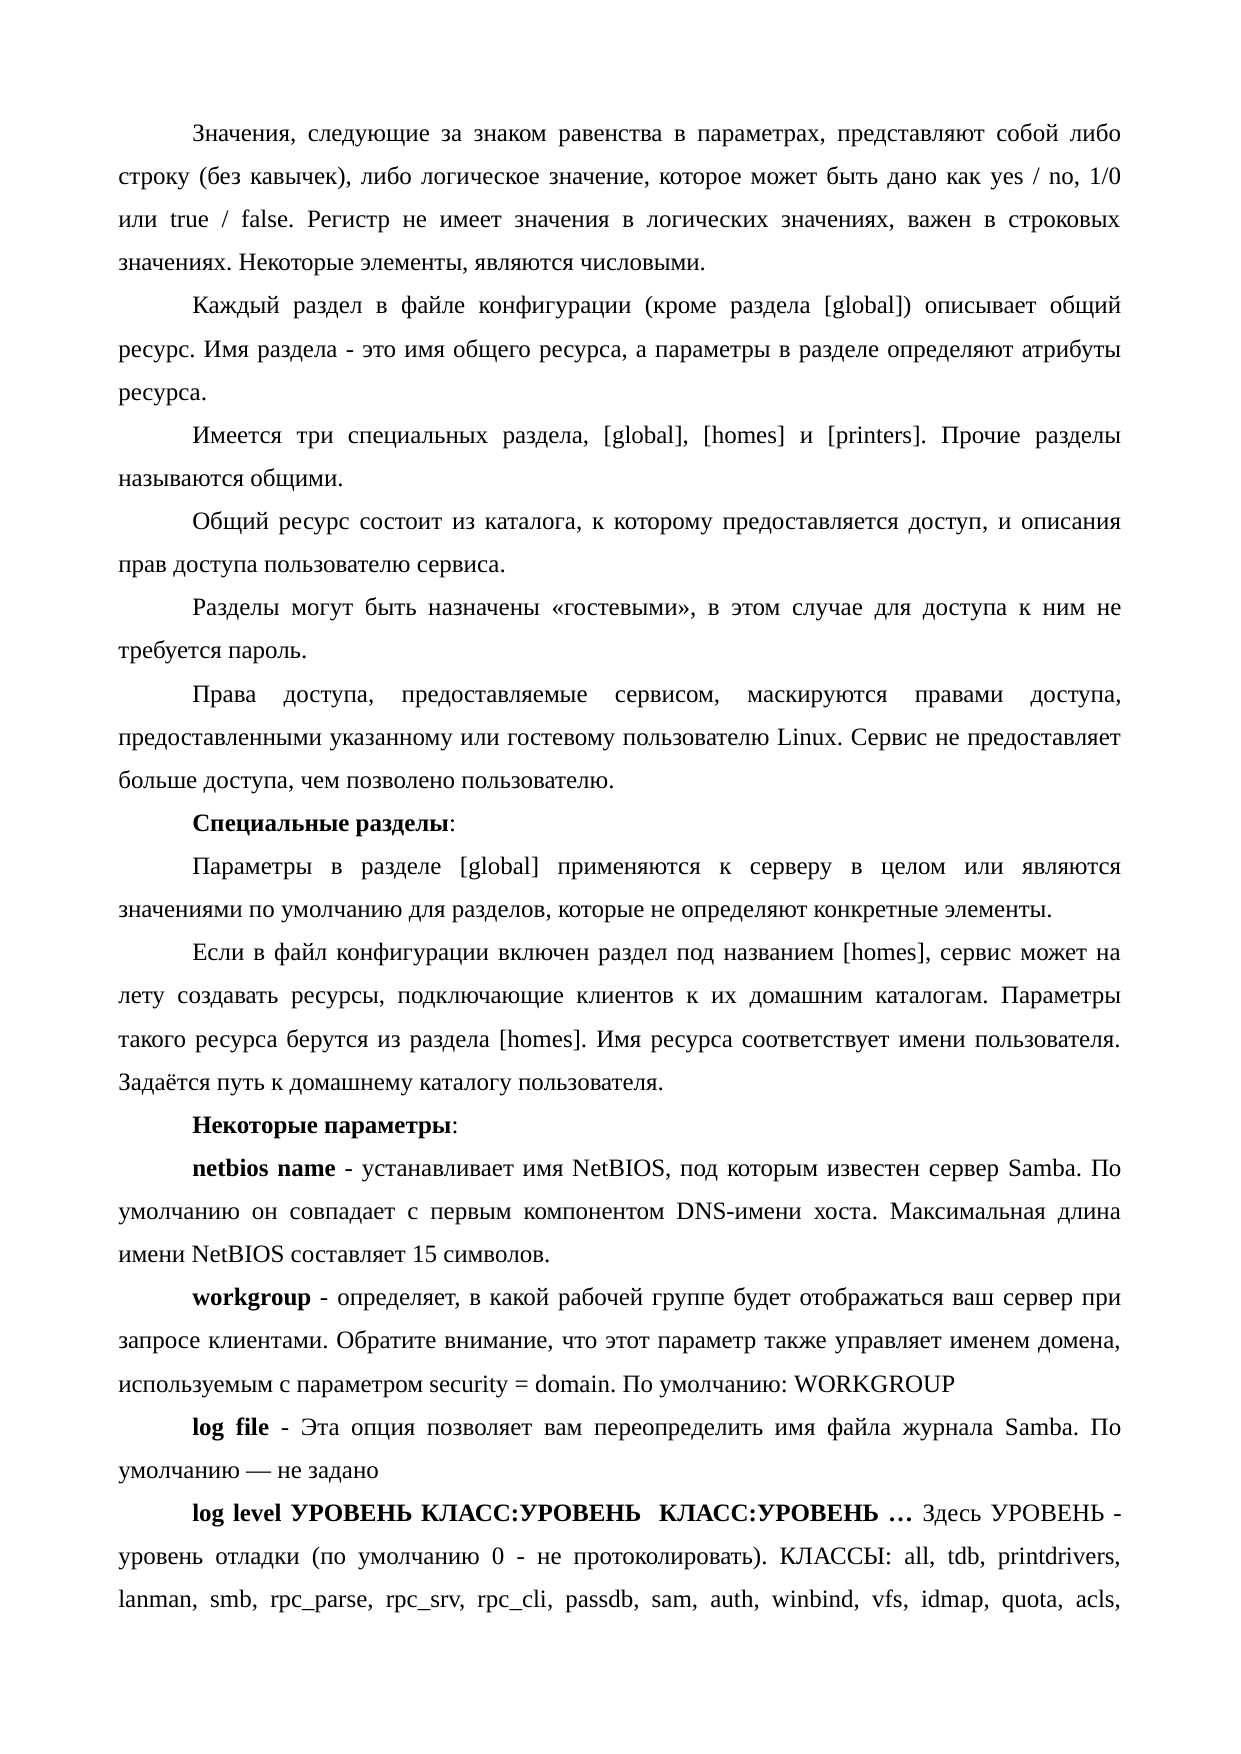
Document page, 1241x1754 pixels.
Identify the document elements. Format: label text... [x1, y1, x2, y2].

text Специальные разделы: [118, 808, 1122, 837]
text log file - Эта опция позволяет вам переопределить имя файла журнала Samba. По умолчанию — не задано [118, 1412, 1122, 1484]
text workgroup - определяет, в какой рабочей группе будет отображаться ваш сервер при запросе клиентами. Обратите внимание, что этот параметр также управляет именем домена, используемым с параметром security = domain. По умолчанию: WORKGROUP [118, 1282, 1122, 1397]
text log level УРОВЕНЬ КЛАСС:УРОВЕНЬ КЛАСС:УРОВЕНЬ … Здесь УРОВЕНЬ - уровень отладки (по умолчанию 0 - не протоколировать). КЛАССЫ: all, tdb, printdrivers, lanman, smb, rpc_parse, rpc_srv, rpc_cli, passdb, sam, auth, winbind, vfs, idmap, quota, acls, [118, 1498, 1122, 1613]
text Имеется три специальных раздела, [global], [homes] и [printers]. Прочие разделы называются общими. [118, 420, 1122, 492]
text Разделы могут быть назначены «гостевыми», в этом случае для доступа к ним не требуется пароль. [118, 592, 1122, 664]
text Если в файл конфигурации включен раздел под названием [homes], сервис может на лету создавать ресурсы, подключающие клиентов к их домашним каталогам. Параметры такого ресурса берутся из раздела [homes]. Имя ресурса соответствует имени пользователя. Задаётся путь к домашнему каталогу пользователя. [118, 937, 1122, 1096]
text Каждый раздел в файле конфигурации (кроме раздела [global]) описывает общий ресурс. Имя раздела - это имя общего ресурса, а параметры в разделе определяют атрибуты ресурса. [118, 291, 1122, 406]
text Некоторые параметры: [118, 1110, 1122, 1139]
text Права доступа, предоставляемые сервисом, маскируются правами доступа, предоставленными указанному или гостевому пользователю Linux. Сервис не предоставляет больше доступа, чем позволено пользователю. [118, 679, 1122, 794]
text Параметры в разделе [global] применяются к серверу в целом или являются значениями по умолчанию для разделов, которые не определяют конкретные элементы. [118, 851, 1122, 923]
text netbios name - устанавливает имя NetBIOS, под которым известен сервер Samba. По умолчанию он совпадает с первым компонентом DNS-имени хоста. Максимальная длина имени NetBIOS составляет 15 символов. [118, 1153, 1122, 1268]
text Общий ресурс состоит из каталога, к которому предоставляется доступ, и описания прав доступа пользователю сервиса. [118, 506, 1122, 578]
text Значения, следующие за знаком равенства в параметрах, представляют собой либо строку (без кавычек), либо логическое значение, которое может быть дано как yes / no, 1/0 или true / false. Регистр не имеет значения в логических значениях, важен в строковых значениях. Некоторые элементы, являются числовыми. [118, 118, 1122, 276]
